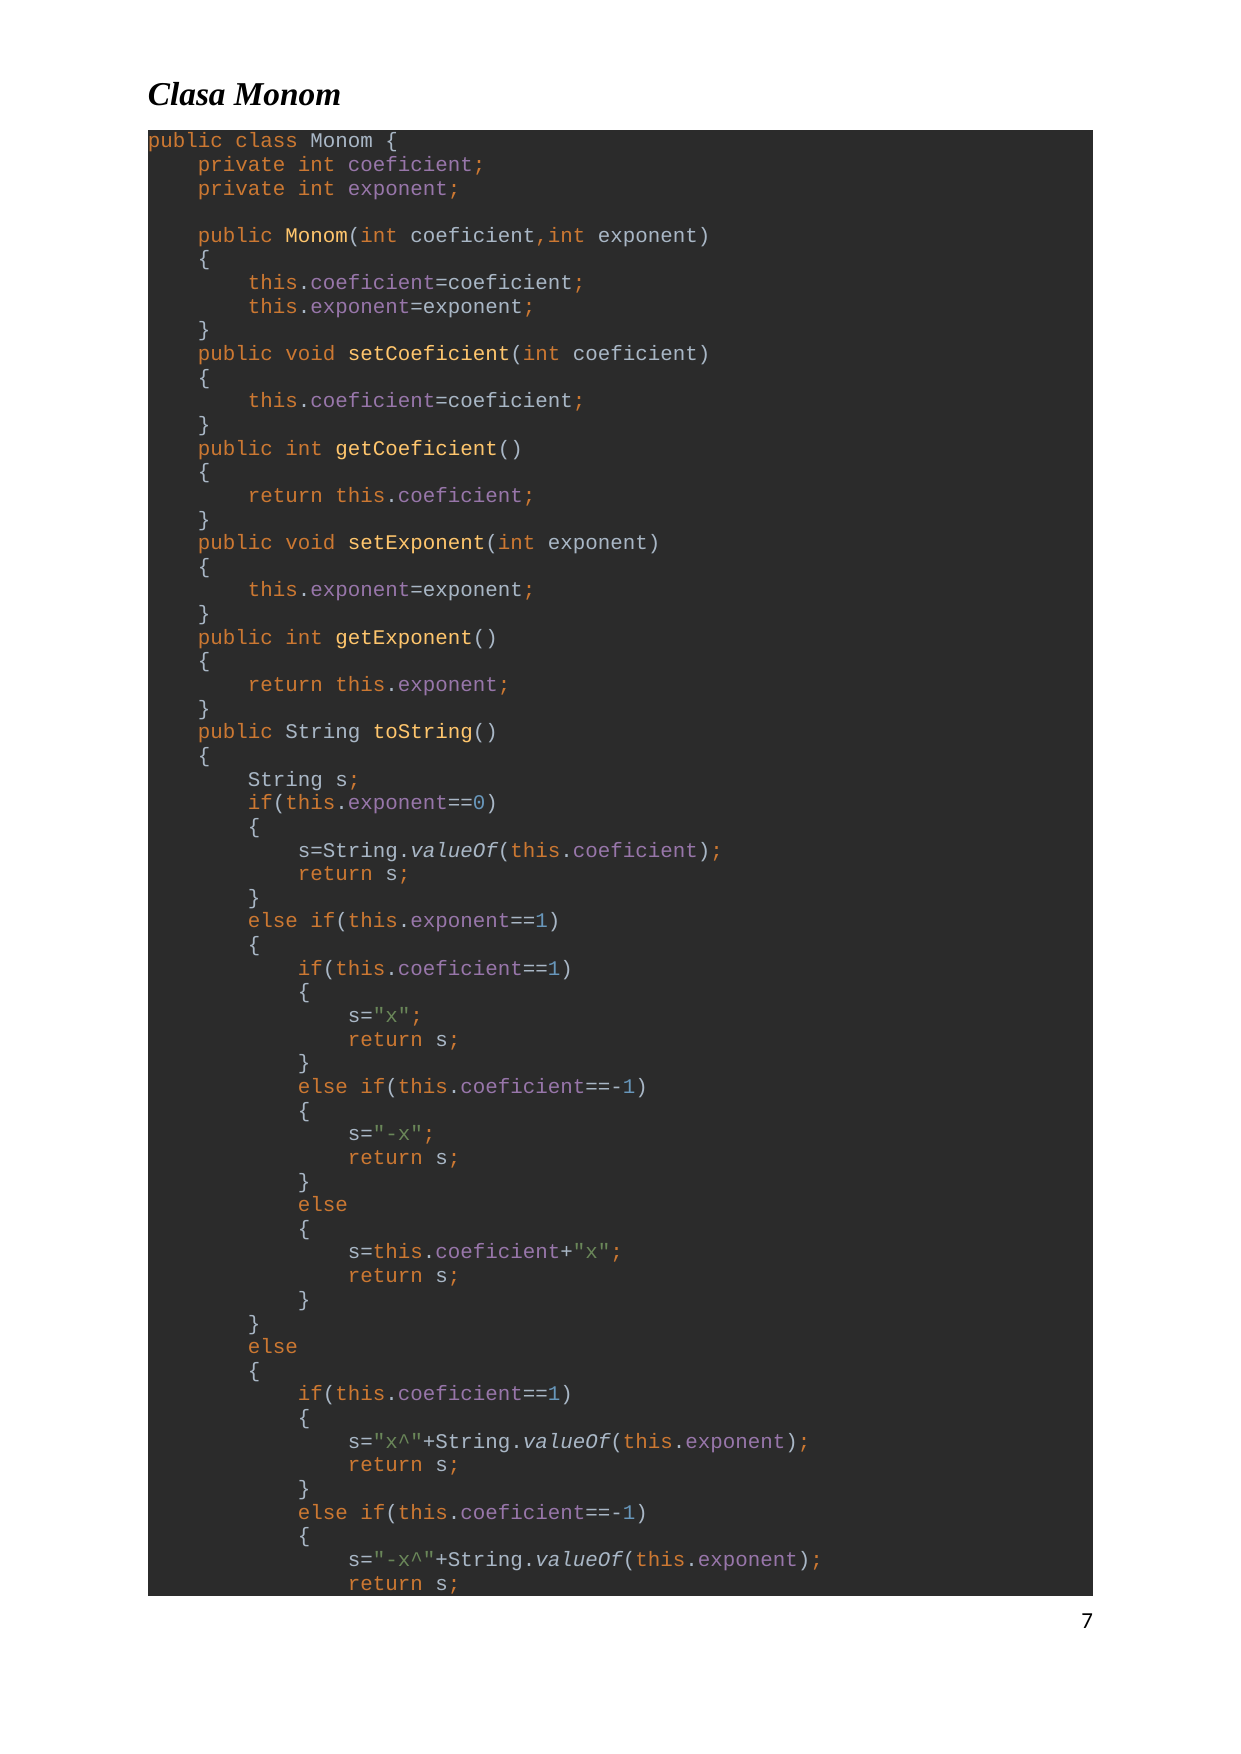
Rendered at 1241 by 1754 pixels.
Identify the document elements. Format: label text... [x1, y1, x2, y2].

text Clasa Monom [148, 74, 1093, 112]
text public class Monom { private int coeficient; private int exponent; public Monom(int coeficient,int exponent) { this.coeficient=coeficient; this.exponent=exponent; } public void setCoeficient(int coeficient) { this.coeficient=coeficient; } public int getCoeficient() { return this.coeficient; } public void setExponent(int exponent) { this.exponent=exponent; } public int getExponent() { return this.exponent; } public String toString() { String s; if(this.exponent==0) { s=String.valueOf(this.coeficient); return s; } else if(this.exponent==1) { if(this.coeficient==1) { s="x"; return s; } else if(this.coeficient==-1) { s="-x"; return s; } else { s=this.coeficient+"x"; return s; } } else { if(this.coeficient==1) { s="x^"+String.valueOf(this.exponent); return s; } else if(this.coeficient==-1) { s="-x^"+String.valueOf(this.exponent); return s; [148, 130, 1093, 1596]
